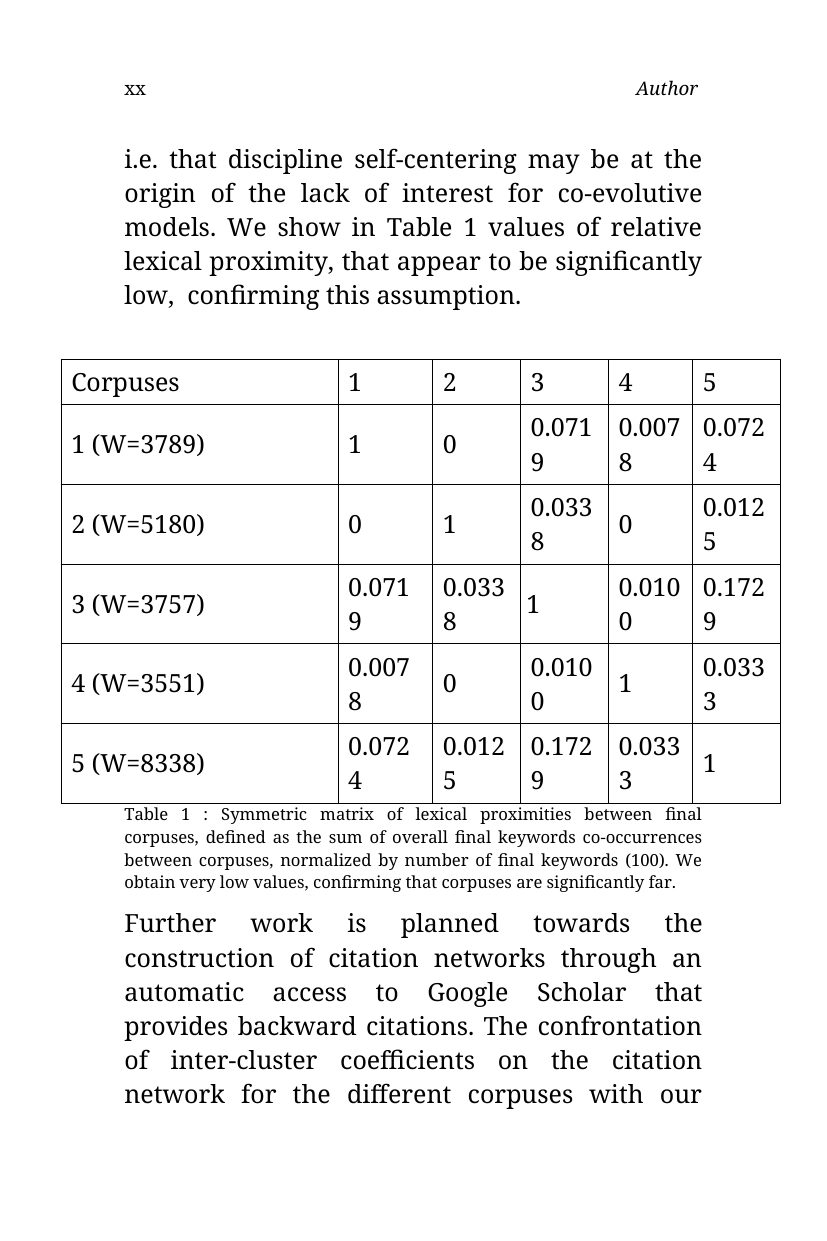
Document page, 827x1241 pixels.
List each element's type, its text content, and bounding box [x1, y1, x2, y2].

table_cell 0.0125 [693, 485, 780, 564]
table_cell 0.0333 [693, 644, 780, 723]
table_header 2 [433, 360, 520, 404]
table_cell 0.1729 [521, 724, 608, 803]
table_cell 5 (W=8338) [62, 724, 338, 803]
table_cell 0 [433, 405, 520, 484]
table_cell 0 [609, 485, 692, 564]
text i.e. that discipline self-centering may be at the origin of the lack of interest for co-evolutive models. We show in Table 1 values of relative lexical proximity, that appear to be significantly low, confirming this assumption. [124, 142, 703, 312]
table_cell 0.0125 [433, 724, 520, 803]
table_cell 0.0724 [339, 724, 432, 803]
table_header 1 [339, 360, 432, 404]
table_cell 0.0100 [521, 644, 608, 723]
table_cell 1 [339, 405, 432, 484]
table_cell 1 [609, 644, 692, 723]
table_header 4 [609, 360, 692, 404]
text Table 1 : Symmetric matrix of lexical proximities between final corpuses, defined as the sum of overall final keywords co-occurrences between corpuses, normalized by number of final keywords (100). We obtain very low values, confirming that corpuses are significantly far. [124, 804, 703, 894]
table_header 3 [521, 360, 608, 404]
table_cell 0 [339, 485, 432, 564]
table_cell 0.0719 [339, 565, 432, 643]
table_cell 0.0719 [521, 405, 608, 484]
table_cell 4 (W=3551) [62, 644, 338, 723]
table_cell 0.0338 [433, 565, 520, 643]
table_header Corpuses [62, 360, 338, 404]
text Further work is planned towards the construction of citation networks through an automatic access to Google Scholar that provides backward citations. The confrontation of inter-cluster coefficients on the citation network for the different corpuses with our [124, 906, 703, 1111]
table_header 5 [693, 360, 780, 404]
table_cell 3 (W=3757) [62, 565, 338, 643]
table_cell 0.0100 [609, 565, 692, 643]
table_cell 0.1729 [693, 565, 780, 643]
table_cell 0.0338 [521, 485, 608, 564]
table_cell 0.0333 [609, 724, 692, 803]
table_cell 0.0078 [339, 644, 432, 723]
table_cell 1 [521, 565, 608, 643]
table_cell 0.0724 [693, 405, 780, 484]
table_cell 1 [433, 485, 520, 564]
table_cell 1 [693, 724, 780, 803]
table_cell 0 [433, 644, 520, 723]
table_cell 1 (W=3789) [62, 405, 338, 484]
table_cell 2 (W=5180) [62, 485, 338, 564]
table_cell 0.0078 [609, 405, 692, 484]
